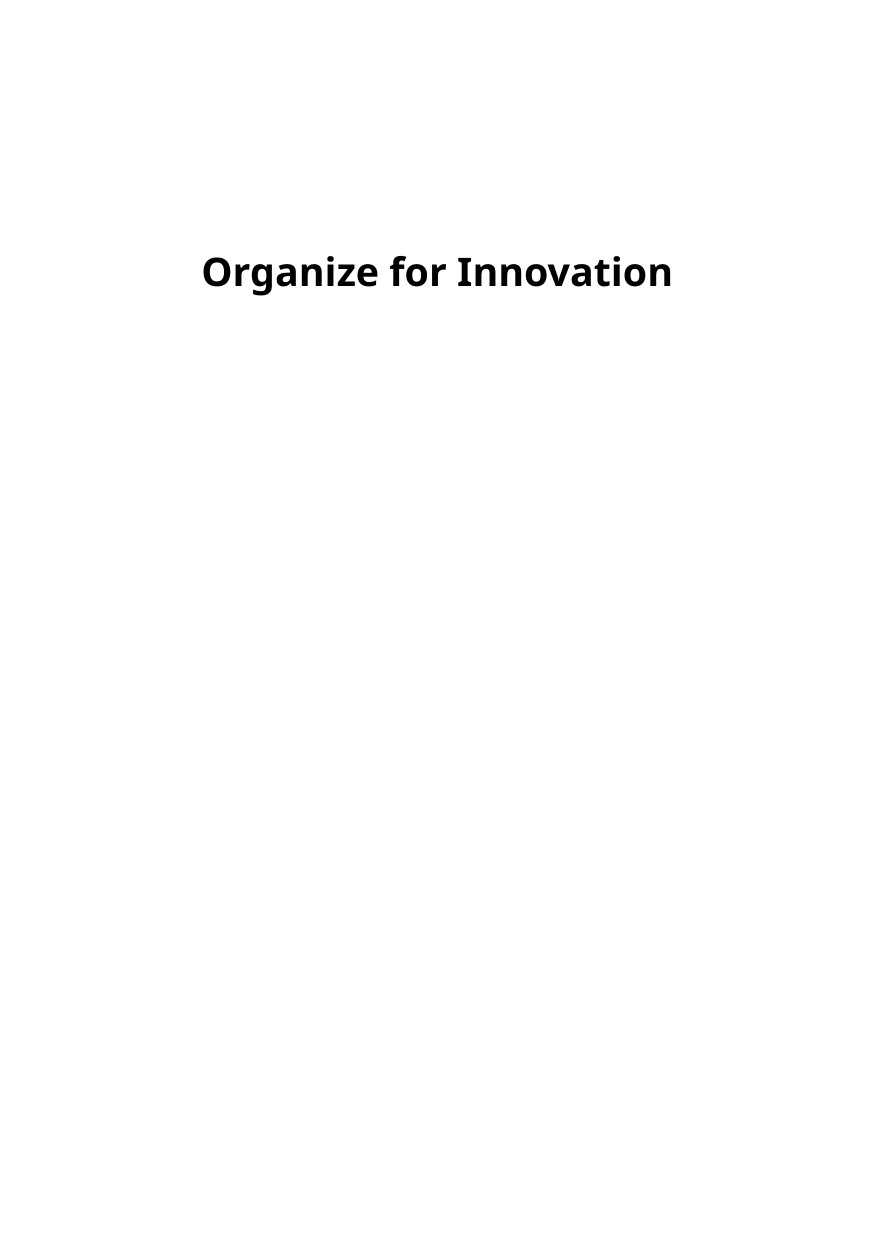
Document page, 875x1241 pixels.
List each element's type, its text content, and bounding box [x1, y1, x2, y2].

subtitle Organize for Innovation [127, 250, 747, 296]
